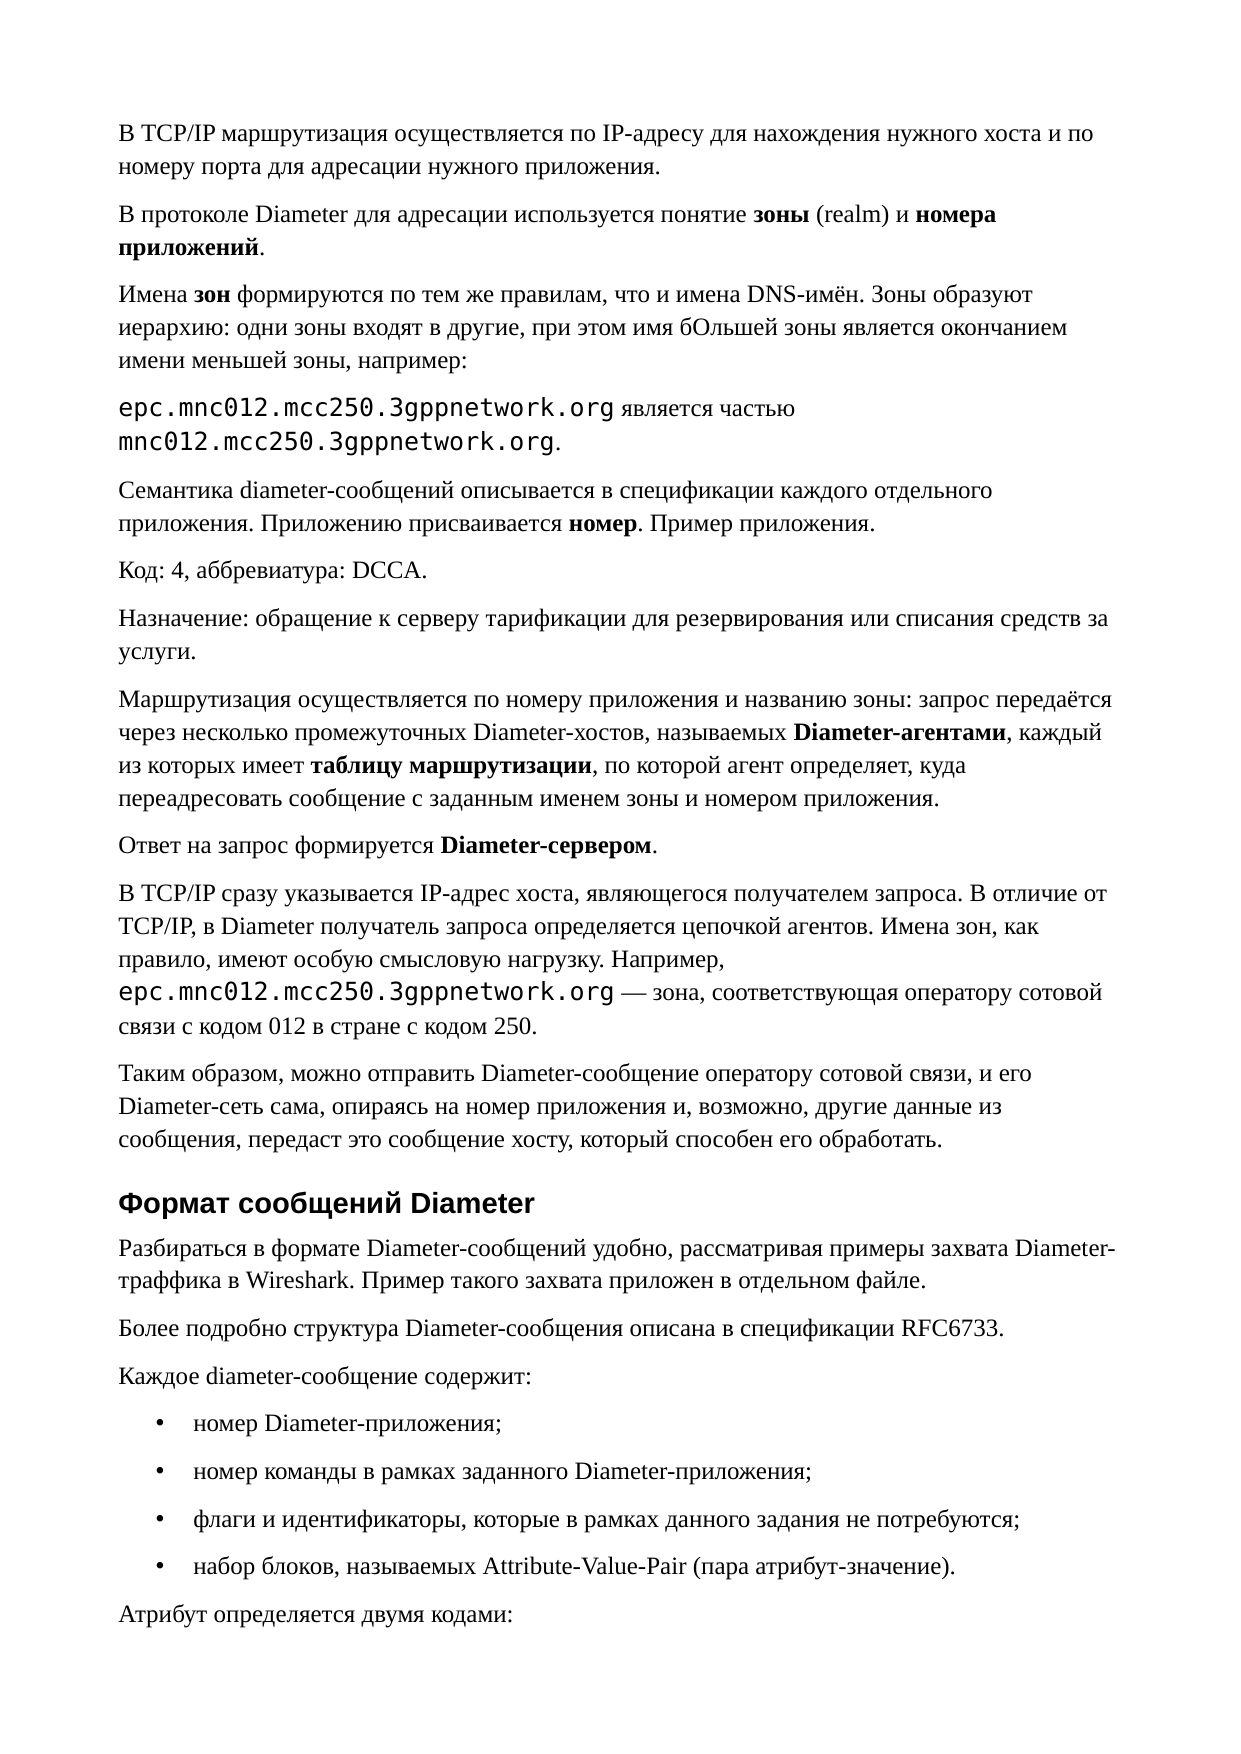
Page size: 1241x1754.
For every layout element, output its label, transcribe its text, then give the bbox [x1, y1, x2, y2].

text Ответ на запрос формируется Diameter-сервером. [118, 830, 1122, 859]
text В TCP/IP сразу указывается IP-адрес хоста, являющегося получателем запроса. В отличие от TCP/IP, в Diameter получатель запроса определяется цепочкой агентов. Имена зон, как правило, имеют особую смысловую нагрузку. Например, epc.mnc012.mcc250.3gppnetwork.org — зона, соответствующая оператору сотовой связи с кодом 012 в стране с кодом 250. [118, 878, 1122, 1039]
text epc.mnc012.mcc250.3gppnetwork.org является частью mnc012.mcc250.3gppnetwork.org. [118, 393, 1122, 456]
text Разбираться в формате Diameter-сообщений удобно, рассматривая примеры захвата Diameter-траффика в Wireshark. Пример такого захвата приложен в отдельном файле. [118, 1233, 1122, 1294]
text Имена зон формируются по тем же правилам, что и имена DNS-имён. Зоны образуют иерархию: одни зоны входят в другие, при этом имя бОльшей зоны является окончанием имени меньшей зоны, например: [118, 279, 1122, 374]
text Семантика diameter-сообщений описывается в спецификации каждого отдельного приложения. Приложению присваивается номер. Пример приложения. [118, 475, 1122, 537]
text В протоколе Diameter для адресации используется понятие зоны (realm) и номера приложений. [118, 199, 1122, 261]
list набор блоков, называемых Attribute-Value-Pair (пара атрибут-значение). [156, 1551, 1122, 1580]
text В TCP/IP маршрутизация осуществляется по IP-адресу для нахождения нужного хоста и по номеру порта для адресации нужного приложения. [118, 118, 1122, 180]
subtitle Формат сообщений Diameter [118, 1187, 1122, 1220]
text Каждое diameter-сообщение содержит: [118, 1361, 1122, 1389]
text Маршрутизация осуществляется по номеру приложения и названию зоны: запрос передаётся через несколько промежуточных Diameter-хостов, называемых Diameter-агентами, каждый из которых имеет таблицу маршрутизации, по которой агент определяет, куда переадресовать сообщение с заданным именем зоны и номером приложения. [118, 684, 1122, 812]
text Более подробно структура Diameter-сообщения описана в спецификации RFC6733. [118, 1313, 1122, 1342]
text Назначение: обращение к серверу тарификации для резервирования или списания средств за услуги. [118, 603, 1122, 665]
text Код: 4, аббревиатура: DCCA. [118, 556, 1122, 584]
list номер команды в рамках заданного Diameter-приложения; [156, 1456, 1122, 1485]
list номер Diameter-приложения; [156, 1408, 1122, 1437]
list флаги и идентификаторы, которые в рамках данного задания не потребуются; [156, 1504, 1122, 1532]
text Таким образом, можно отправить Diameter-сообщение оператору сотовой связи, и его Diameter-сеть сама, опираясь на номер приложения и, возможно, другие данные из сообщения, передаст это сообщение хосту, который способен его обработать. [118, 1058, 1122, 1153]
text Атрибут определяется двумя кодами: [118, 1599, 1122, 1628]
